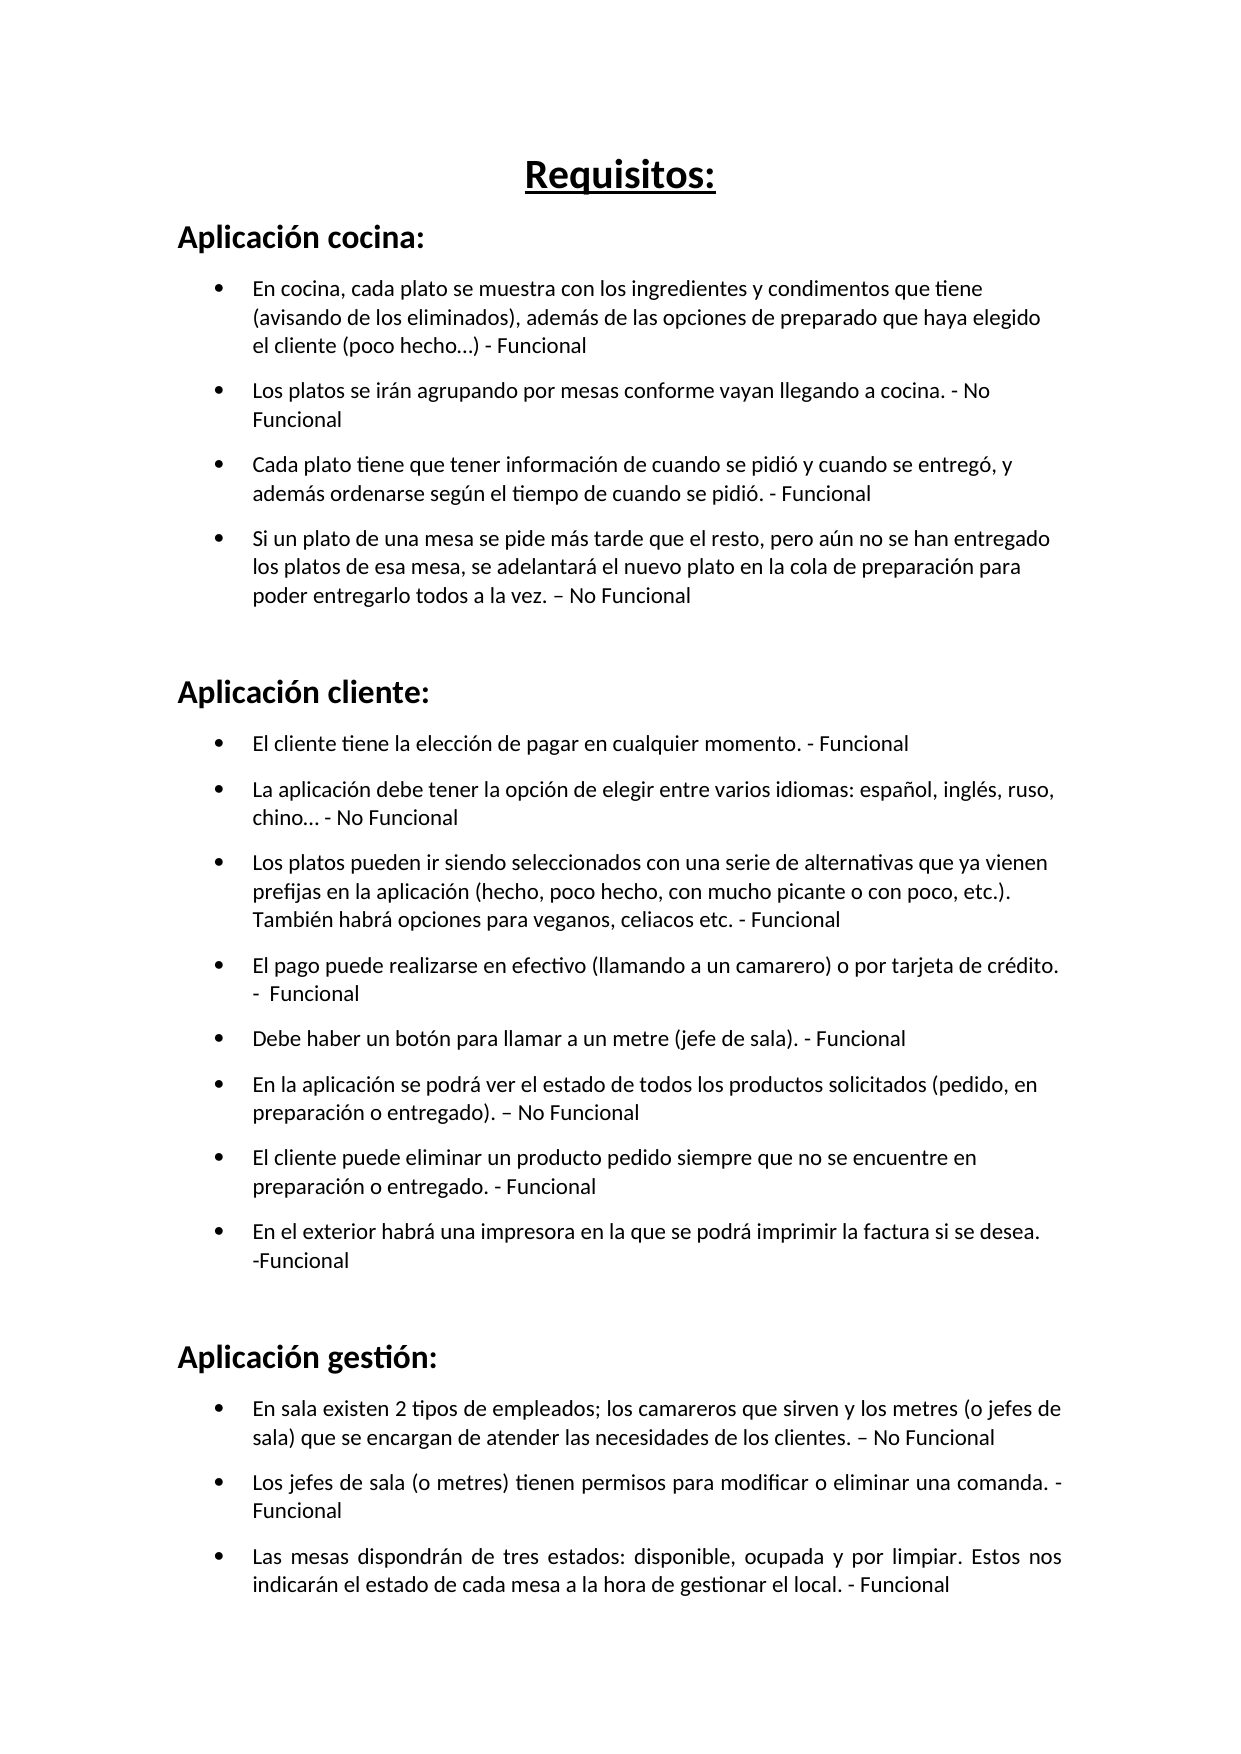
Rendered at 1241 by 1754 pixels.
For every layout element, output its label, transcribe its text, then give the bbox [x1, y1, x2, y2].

list Los platos se irán agrupando por mesas conforme vayan llegando a cocina. - No Funcional [215, 376, 1063, 433]
text Requisitos: [177, 148, 1063, 198]
text Aplicación gestión: [177, 1336, 1063, 1377]
list En cocina, cada plato se muestra con los ingredientes y condimentos que tiene (avisando de los eliminados), además de las opciones de preparado que haya elegido el cliente (poco hecho…) - Funcional [215, 274, 1063, 359]
list Si un plato de una mesa se pide más tarde que el resto, pero aún no se han entregado los platos de esa mesa, se adelantará el nuevo plato en la cola de preparación para poder entregarlo todos a la vez. – No Funcional [215, 524, 1063, 609]
list En la aplicación se podrá ver el estado de todos los productos solicitados (pedido, en preparación o entregado). – No Funcional [215, 1070, 1063, 1126]
list El cliente puede eliminar un producto pedido siempre que no se encuentre en preparación o entregado. - Funcional [215, 1143, 1063, 1200]
text Aplicación cocina: [177, 216, 1063, 257]
list Cada plato tiene que tener información de cuando se pidió y cuando se entregó, y además ordenarse según el tiempo de cuando se pidió. - Funcional [215, 450, 1063, 507]
list La aplicación debe tener la opción de elegir entre varios idiomas: español, inglés, ruso, chino… - No Funcional [215, 775, 1063, 831]
text Aplicación cliente: [177, 671, 1063, 712]
list Debe haber un botón para llamar a un metre (jefe de sala). - Funcional [215, 1024, 1063, 1053]
list Las mesas dispondrán de tres estados: disponible, ocupada y por limpiar. Estos nos indicarán el estado de cada mesa a la hora de gestionar el local. - Funcional [215, 1542, 1063, 1598]
list El pago puede realizarse en efectivo (llamando a un camarero) o por tarjeta de crédito. - Funcional [215, 951, 1063, 1007]
list En el exterior habrá una impresora en la que se podrá imprimir la factura si se desea. -Funcional [215, 1217, 1063, 1274]
list Los platos pueden ir siendo seleccionados con una serie de alternativas que ya vienen prefijas en la aplicación (hecho, poco hecho, con mucho picante o con poco, etc.). También habrá opciones para veganos, celiacos etc. - Funcional [215, 848, 1063, 934]
list En sala existen 2 tipos de empleados; los camareros que sirven y los metres (o jefes de sala) que se encargan de atender las necesidades de los clientes. – No Funcional [215, 1394, 1063, 1451]
list Los jefes de sala (o metres) tienen permisos para modificar o eliminar una comanda. - Funcional [215, 1468, 1063, 1525]
list El cliente tiene la elección de pagar en cualquier momento. - Funcional [215, 729, 1063, 758]
